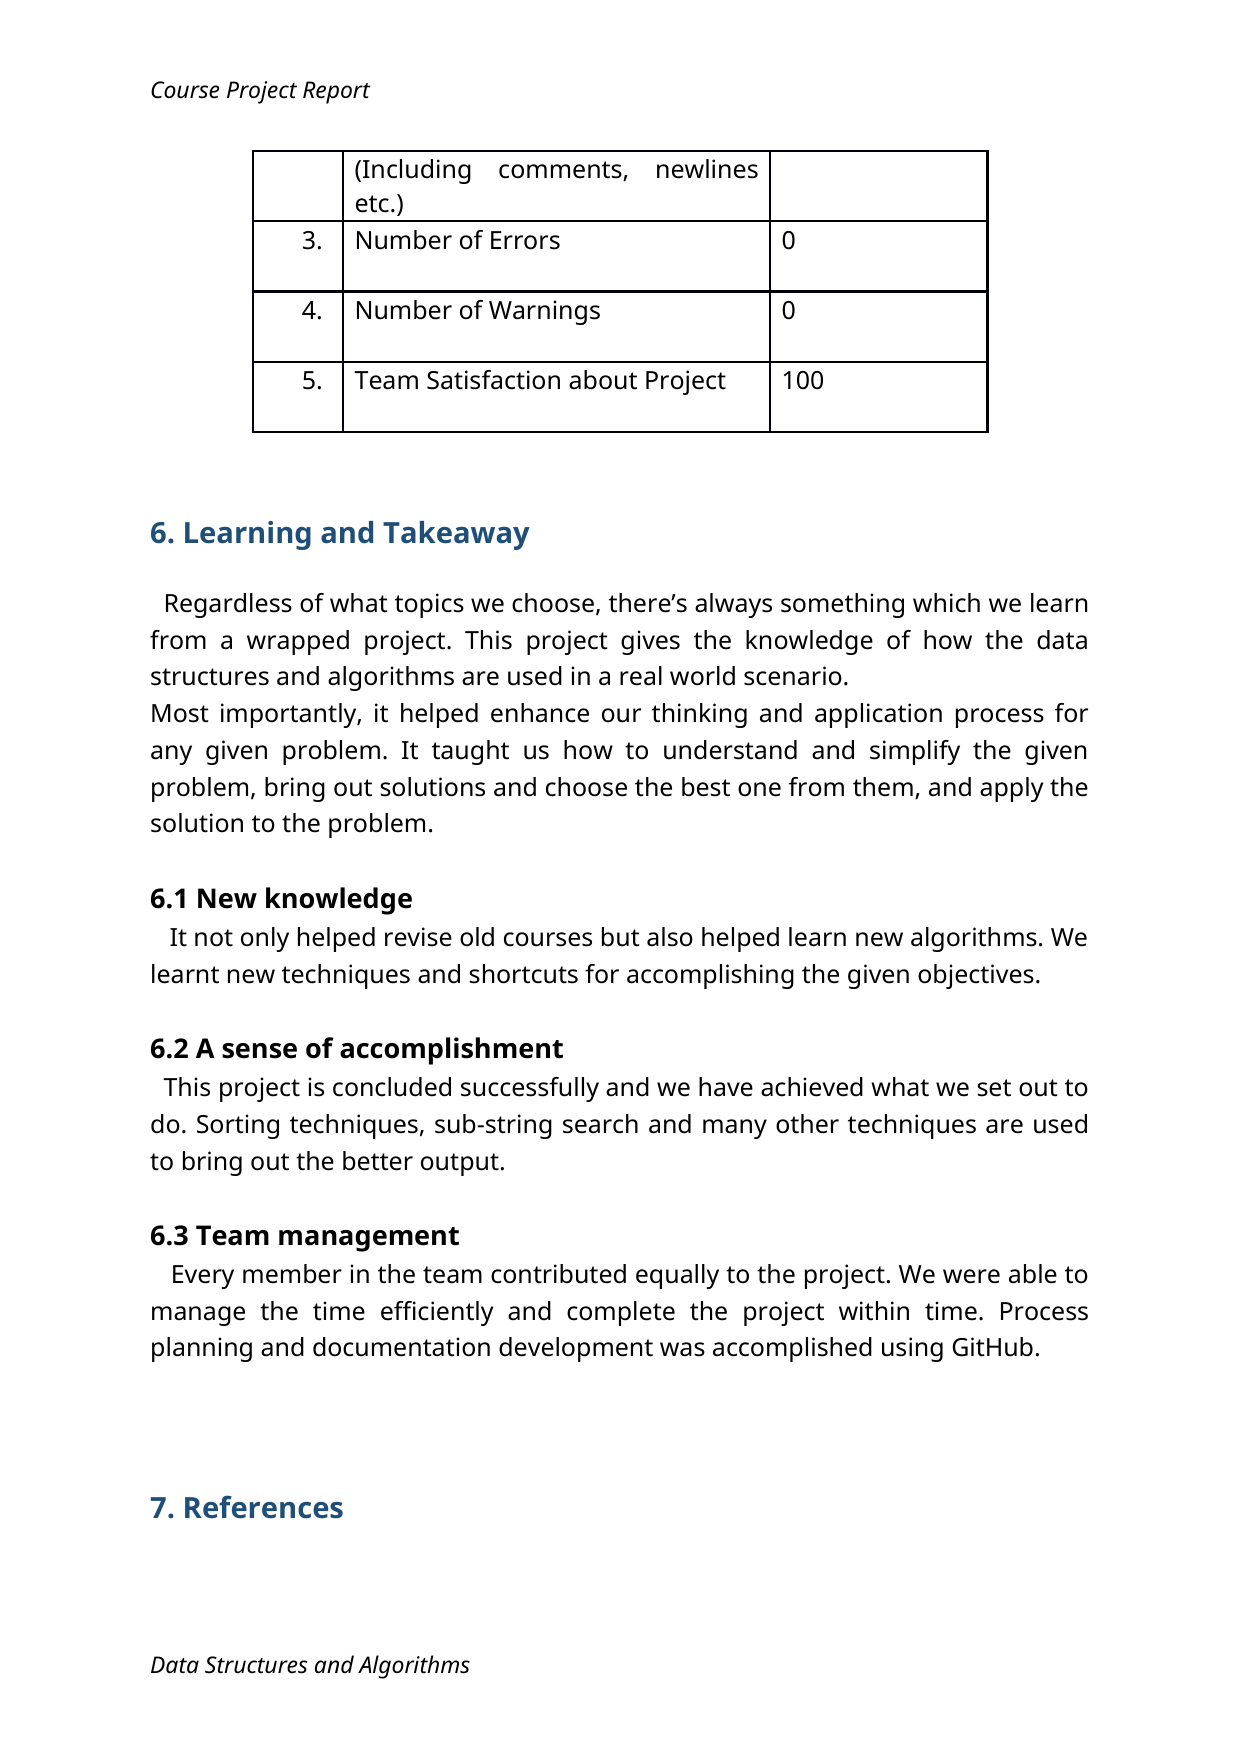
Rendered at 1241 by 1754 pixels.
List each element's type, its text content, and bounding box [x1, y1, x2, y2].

text Every member in the team contributed equally to the project. We were able to manage the time efficiently and complete the project within time. Process planning and documentation development was accomplished using GitHub. [150, 1256, 1090, 1364]
text 6.1 New knowledge [150, 880, 1090, 917]
text 7. References [150, 1488, 1090, 1527]
text This project is concluded successfully and we have achieved what we set out to do. Sorting techniques, sub-string search and many other techniques are used to bring out the better output. [150, 1069, 1090, 1177]
text 6.3 Team management [150, 1217, 1090, 1253]
table_cell [771, 152, 986, 220]
table_cell (Including comments, newlines etc.) [344, 152, 769, 220]
table_cell [254, 293, 342, 361]
text Regardless of what topics we choose, there’s always something which we learn from a wrapped project. This project gives the knowledge of how the data structures and algorithms are used in a real world scenario. [150, 586, 1090, 693]
text 6.2 A sense of accomplishment [150, 1030, 1090, 1067]
text 6. Learning and Takeaway [150, 512, 1090, 552]
table_cell Number of Errors [344, 222, 769, 290]
table_cell Number of Warnings [344, 293, 769, 361]
table_cell 100 [771, 363, 986, 431]
table_cell 0 [771, 293, 986, 361]
table_cell [254, 363, 342, 431]
table_cell Team Satisfaction about Project [344, 363, 769, 431]
table_cell 0 [771, 222, 986, 290]
text Most importantly, it helped enhance our thinking and application process for any given problem. It taught us how to understand and simplify the given problem, bring out solutions and choose the best one from them, and apply the solution to the problem. [150, 696, 1090, 840]
text It not only helped revise old courses but also helped learn new algorithms. We learnt new techniques and shortcuts for accomplishing the given objectives. [150, 919, 1090, 990]
table_cell [254, 152, 342, 220]
table_cell [254, 222, 342, 290]
